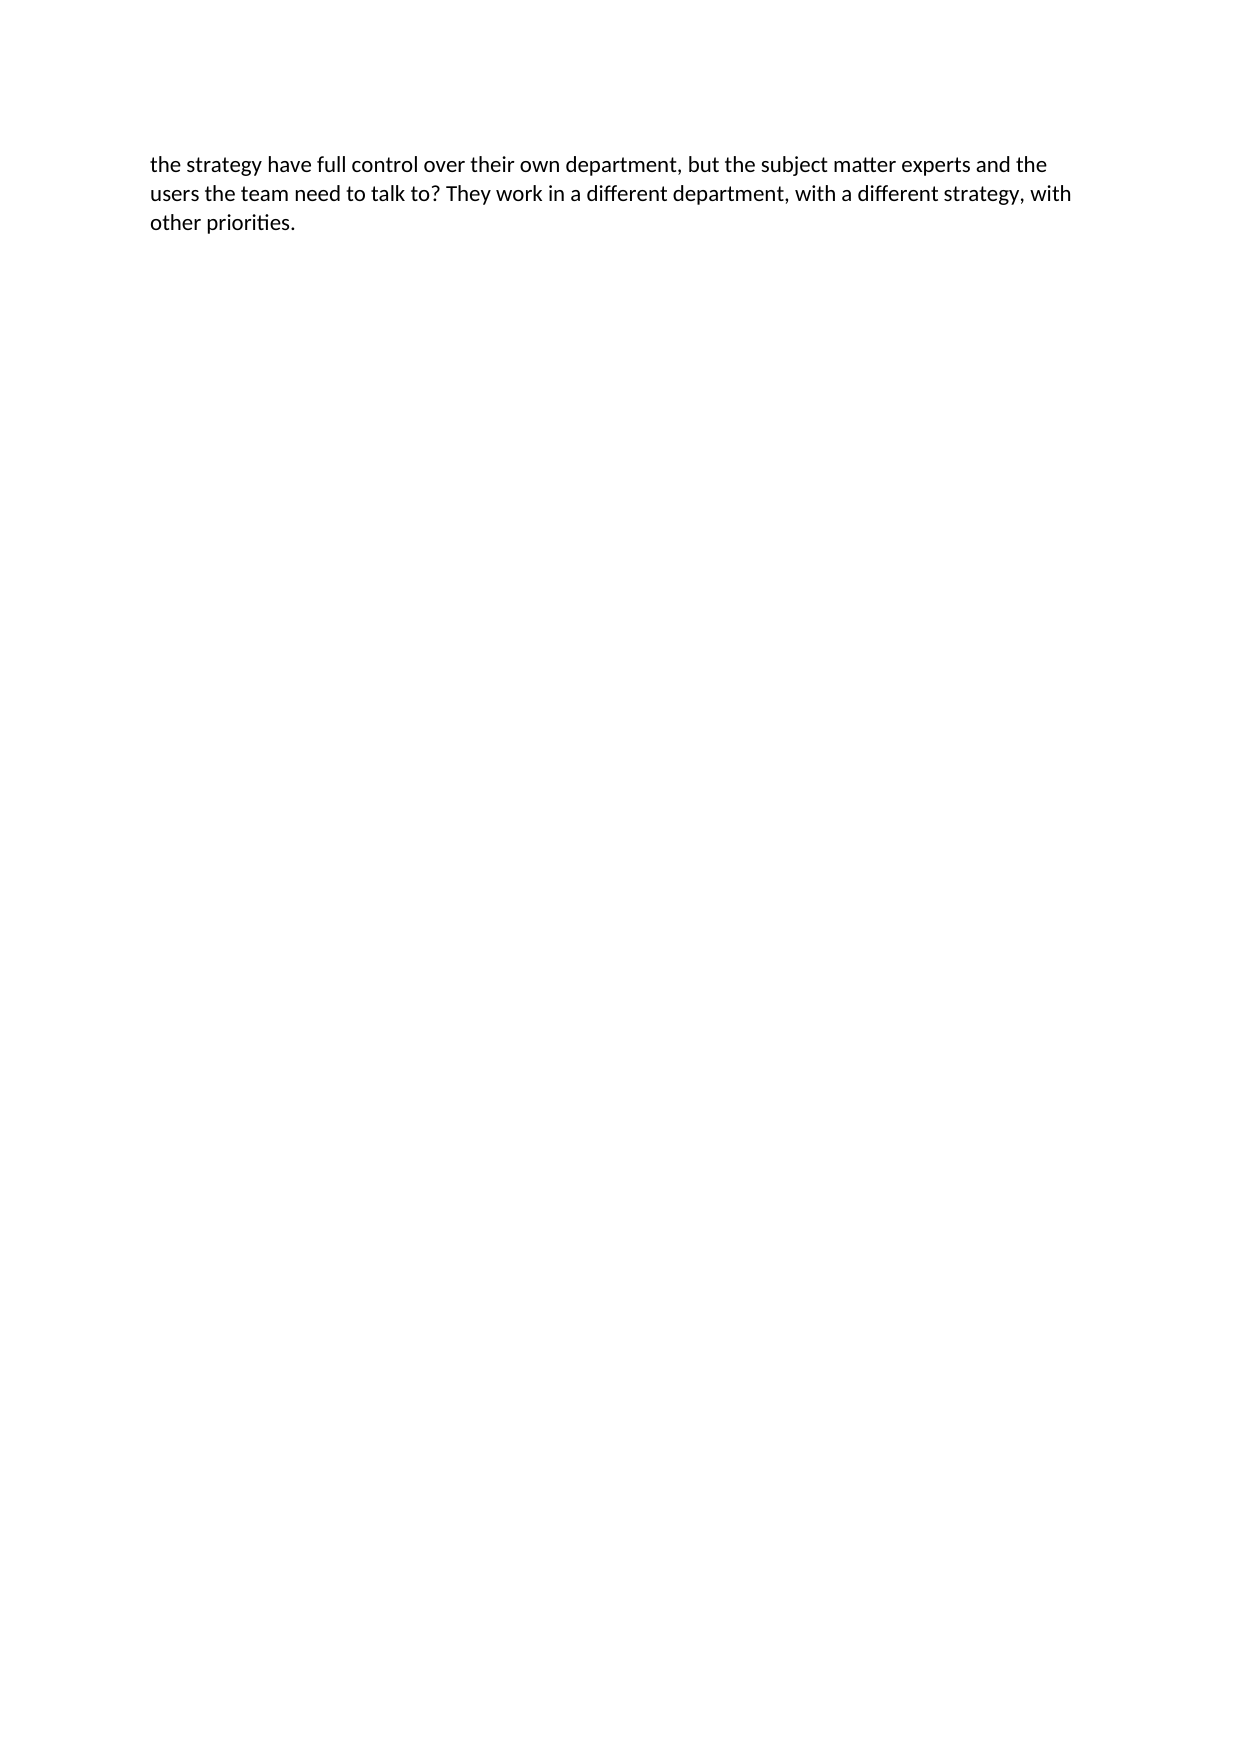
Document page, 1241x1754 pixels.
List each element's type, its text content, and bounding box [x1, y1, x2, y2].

text the strategy have full control over their own department, but the subject matter experts and the users the team need to talk to? They work in a different department, with a different strategy, with other priorities. [150, 150, 1090, 236]
